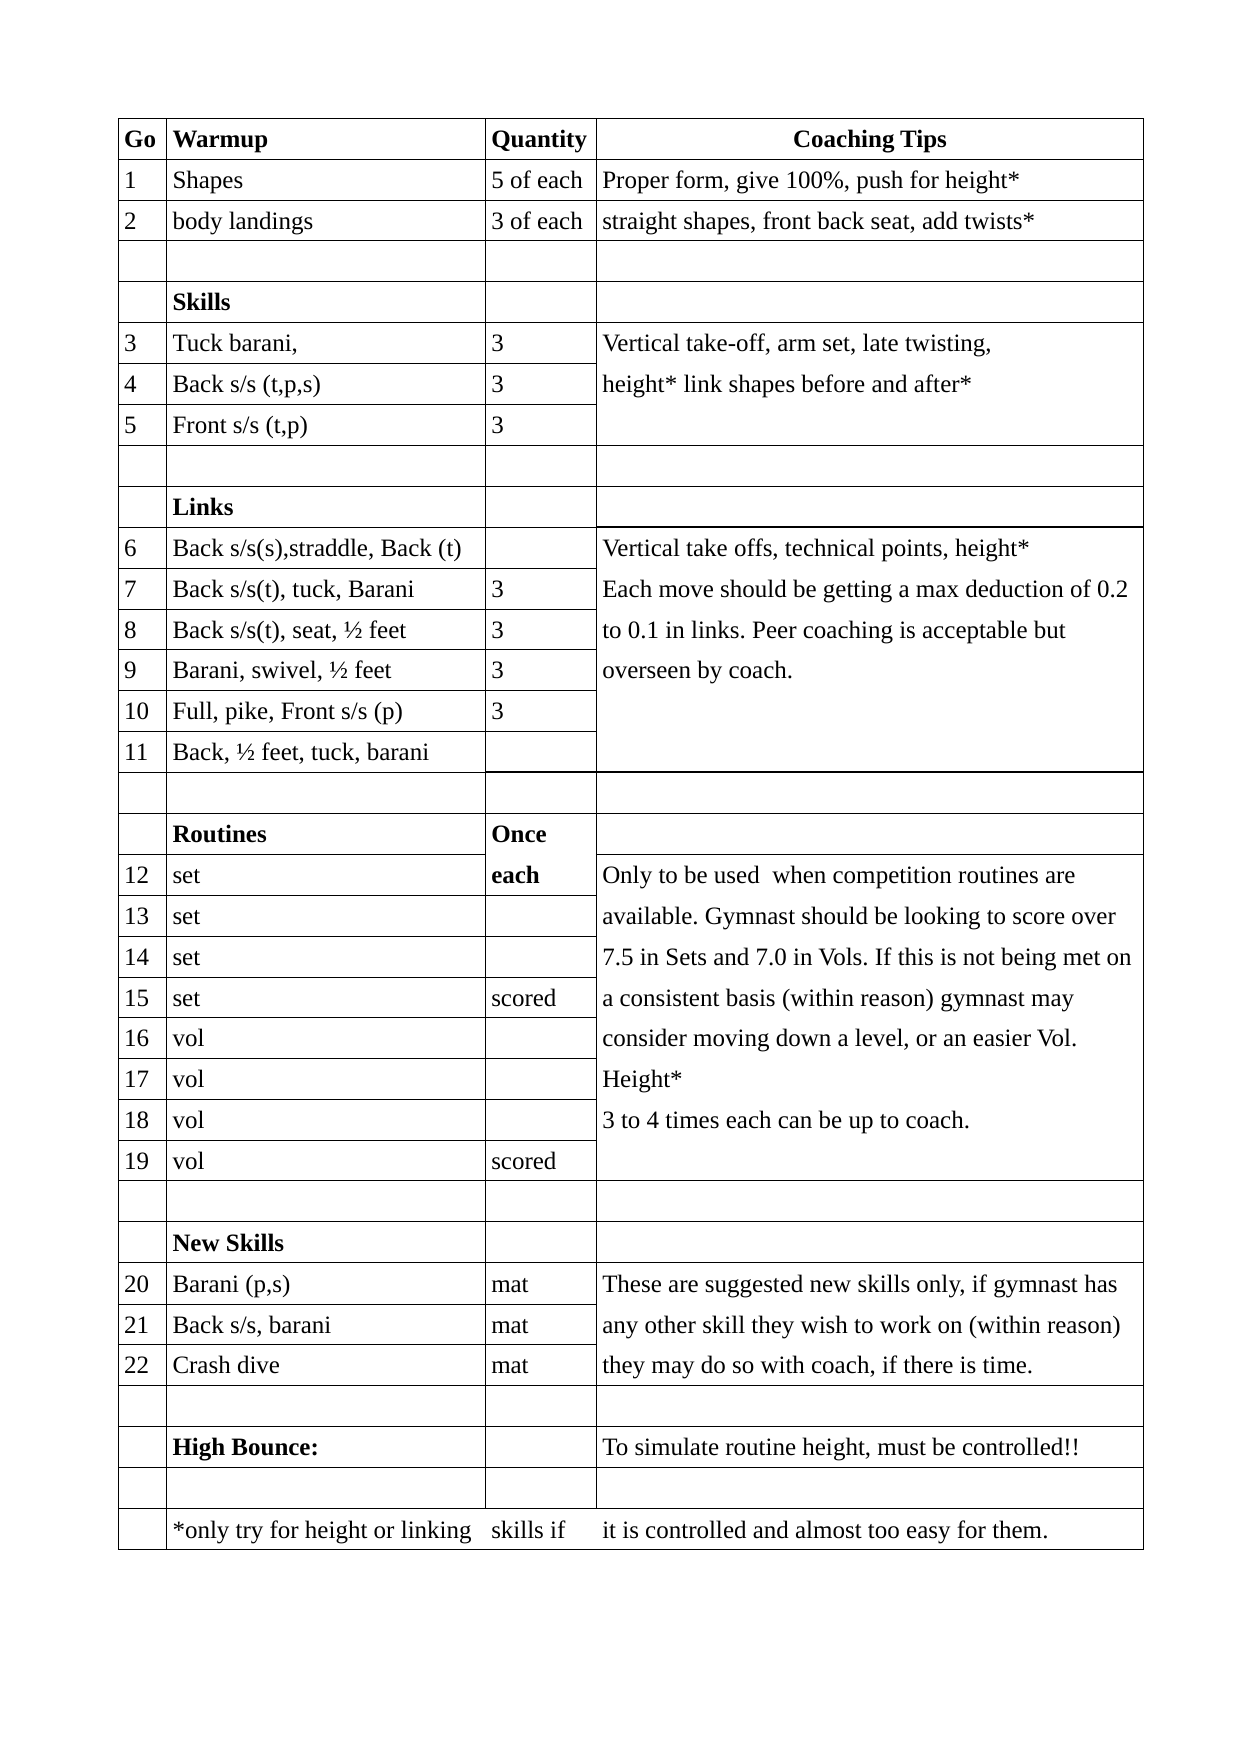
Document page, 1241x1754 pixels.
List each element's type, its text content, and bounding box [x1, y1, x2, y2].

table_cell Once [486, 814, 596, 854]
table_cell it is controlled and almost too easy for them. [596, 1509, 1143, 1549]
table_cell Vertical take-off, arm set, late twisting, [597, 323, 1143, 363]
table_cell [119, 446, 166, 486]
table_cell [167, 1468, 485, 1508]
table_cell available. Gymnast should be looking to score over [597, 895, 1143, 936]
table_cell mat [486, 1305, 596, 1344]
table_cell 16 [119, 1018, 166, 1058]
table_cell Back s/s(t), tuck, Barani [167, 569, 485, 608]
table_cell scored [486, 978, 596, 1017]
table_cell [486, 937, 596, 977]
table_cell set [167, 855, 485, 895]
table_cell 19 [119, 1141, 166, 1180]
table_cell [597, 1181, 1143, 1221]
table_cell 12 [119, 855, 166, 895]
table_cell Back s/s (t,p,s) [167, 364, 485, 404]
table_cell 6 [119, 528, 166, 568]
table_cell [486, 732, 596, 771]
table_cell [597, 241, 1143, 281]
table_cell [167, 1386, 485, 1426]
table_cell [486, 487, 596, 526]
table_cell 21 [119, 1305, 166, 1344]
table_cell 10 [119, 691, 166, 731]
table_cell Links [167, 487, 485, 526]
table_cell [119, 241, 166, 281]
table_cell Barani (p,s) [167, 1263, 485, 1303]
table_cell [119, 282, 166, 322]
table_cell [597, 487, 1143, 526]
table_cell 7 [119, 569, 166, 608]
table_cell set [167, 896, 485, 936]
table_cell [597, 282, 1143, 322]
table_cell 15 [119, 978, 166, 1017]
table_cell [486, 1059, 596, 1099]
table_cell Routines [167, 814, 485, 854]
table_cell Front s/s (t,p) [167, 405, 485, 444]
table_cell 3 [486, 610, 596, 649]
table_cell [167, 446, 485, 486]
table_cell 3 [486, 691, 596, 731]
table_cell consider moving down a level, or an easier Vol. [597, 1017, 1143, 1058]
table_cell Proper form, give 100%, push for height* [597, 160, 1143, 199]
table_cell 11 [119, 732, 166, 771]
table_cell mat [486, 1263, 596, 1303]
table_cell 4 [119, 364, 166, 404]
table_cell [119, 1468, 166, 1508]
table_cell [597, 1140, 1143, 1180]
table_cell [486, 896, 596, 936]
table_cell [597, 731, 1143, 771]
table_header Warmup [167, 119, 485, 159]
table_cell [119, 814, 166, 854]
table_cell [597, 404, 1143, 444]
table_cell any other skill they wish to work on (within reason) [597, 1304, 1143, 1344]
table_cell set [167, 937, 485, 977]
table_cell vol [167, 1059, 485, 1099]
table_cell body landings [167, 201, 485, 240]
table_cell 14 [119, 937, 166, 977]
table_cell [486, 1386, 596, 1426]
table_cell vol [167, 1100, 485, 1139]
table_cell 13 [119, 896, 166, 936]
table_cell [119, 1222, 166, 1262]
table_cell [167, 1181, 485, 1221]
table_cell [119, 1181, 166, 1221]
table_cell 20 [119, 1263, 166, 1303]
table_cell 17 [119, 1059, 166, 1099]
table_cell [597, 773, 1143, 813]
table_cell scored [486, 1141, 596, 1180]
table_cell [486, 773, 596, 813]
table_cell [486, 446, 596, 486]
table_cell [486, 1018, 596, 1058]
table_cell These are suggested new skills only, if gymnast has [597, 1263, 1143, 1303]
table_cell overseen by coach. [597, 649, 1143, 690]
table_cell [119, 773, 166, 813]
table_cell Back s/s(s),straddle, Back (t) [167, 528, 485, 568]
table_cell Back s/s, barani [167, 1305, 485, 1344]
table_cell [597, 1386, 1143, 1426]
table_header Quantity [486, 119, 596, 159]
table_header Coaching Tips [597, 119, 1143, 159]
table_cell [597, 1468, 1143, 1508]
table_cell 8 [119, 610, 166, 649]
table_cell 2 [119, 201, 166, 240]
table_cell [486, 528, 596, 568]
table_cell To simulate routine height, must be controlled!! [597, 1427, 1143, 1467]
table_cell Vertical take offs, technical points, height* [597, 528, 1143, 568]
table_cell 3 to 4 times each can be up to coach. [597, 1099, 1143, 1139]
table_cell [119, 487, 166, 526]
table_cell Each move should be getting a max deduction of 0.2 [597, 568, 1143, 608]
table_cell [597, 1222, 1143, 1262]
table_cell mat [486, 1345, 596, 1385]
table_cell 3 [119, 323, 166, 363]
table_cell 7.5 in Sets and 7.0 in Vols. If this is not being met on [597, 936, 1143, 977]
table_cell [486, 1100, 596, 1139]
table_cell 3 [486, 405, 596, 444]
table_cell Height* [597, 1058, 1143, 1099]
table_cell 3 [486, 650, 596, 690]
table_cell 18 [119, 1100, 166, 1139]
table_cell Full, pike, Front s/s (p) [167, 691, 485, 731]
table_cell height* link shapes before and after* [597, 363, 1143, 404]
table_cell Back s/s(t), seat, ½ feet [167, 610, 485, 649]
table_header Go [119, 119, 166, 159]
table_cell 1 [119, 160, 166, 199]
table_cell set [167, 978, 485, 1017]
table_cell 3 [486, 323, 596, 363]
table_cell High Bounce: [167, 1427, 485, 1467]
table_cell 3 [486, 364, 596, 404]
table_cell [486, 1468, 596, 1508]
table_cell a consistent basis (within reason) gymnast may [597, 977, 1143, 1017]
table_cell New Skills [167, 1222, 485, 1262]
table_cell [119, 1509, 166, 1549]
table_cell vol [167, 1141, 485, 1180]
table_cell Tuck barani, [167, 323, 485, 363]
table_cell 3 [486, 569, 596, 608]
table_cell [167, 241, 485, 281]
table_cell Back, ½ feet, tuck, barani [167, 732, 485, 771]
table_cell 5 [119, 405, 166, 444]
table_cell [167, 773, 485, 813]
table_cell skills if [485, 1509, 596, 1549]
table_cell Only to be used when competition routines are [597, 855, 1143, 895]
table_cell [119, 1427, 166, 1467]
table_cell each [486, 854, 596, 895]
table_cell [486, 1181, 596, 1221]
table_cell 22 [119, 1345, 166, 1385]
table_cell *only try for height or linking [167, 1509, 485, 1549]
table_cell [486, 241, 596, 281]
table_cell to 0.1 in links. Peer coaching is acceptable but [597, 609, 1143, 649]
table_cell straight shapes, front back seat, add twists* [597, 201, 1143, 240]
table_cell [486, 1427, 596, 1467]
table_cell 3 of each [486, 201, 596, 240]
table_cell [597, 446, 1143, 486]
table_cell [597, 814, 1143, 854]
table_cell Shapes [167, 160, 485, 199]
table_cell Barani, swivel, ½ feet [167, 650, 485, 690]
table_cell Crash dive [167, 1345, 485, 1385]
table_cell vol [167, 1018, 485, 1058]
table_cell 9 [119, 650, 166, 690]
table_cell [486, 1222, 596, 1262]
table_cell Skills [167, 282, 485, 322]
table_cell 5 of each [486, 160, 596, 199]
table_cell [486, 282, 596, 322]
table_cell they may do so with coach, if there is time. [597, 1344, 1143, 1385]
table_cell [119, 1386, 166, 1426]
table_cell [597, 690, 1143, 731]
